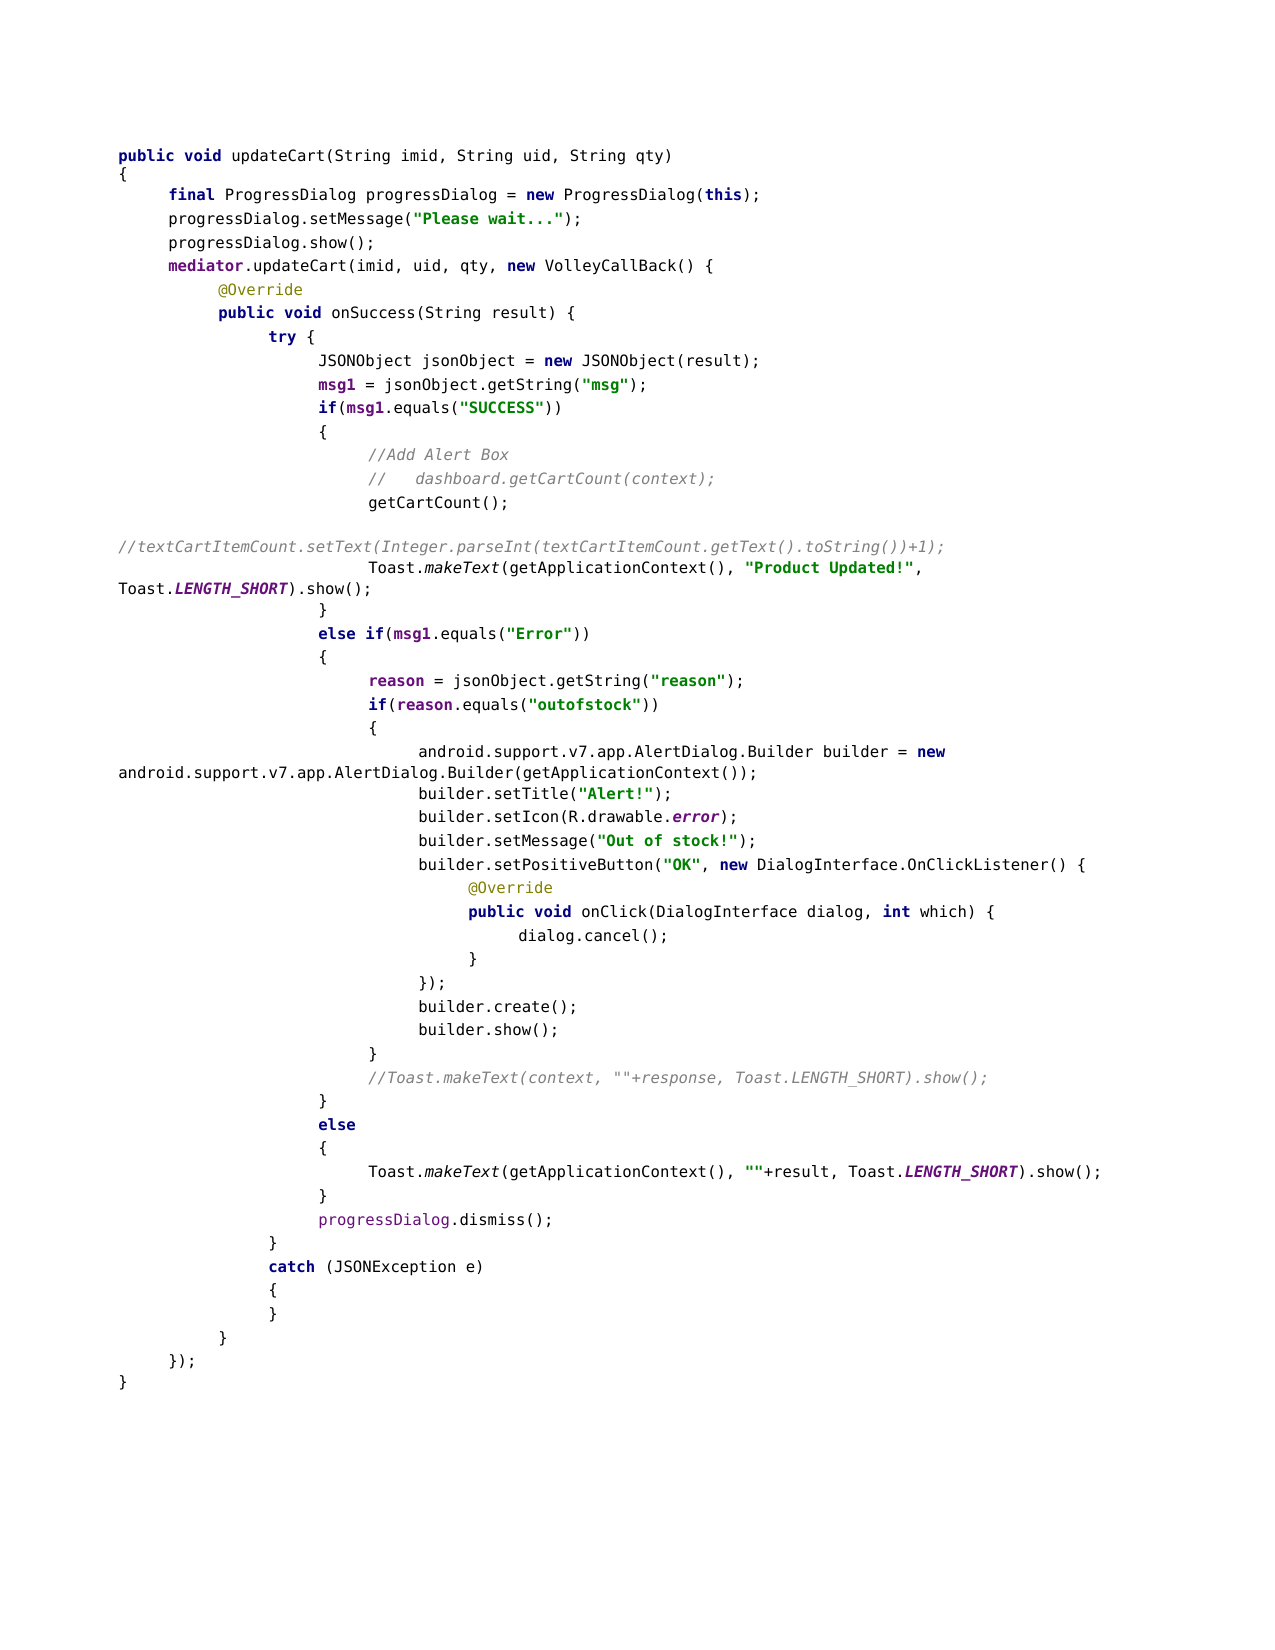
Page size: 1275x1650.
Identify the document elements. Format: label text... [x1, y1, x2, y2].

text // dashboard.getCartCount(context); [118, 467, 1157, 491]
text builder.setPositiveButton("OK", new DialogInterface.OnClickListener() { [118, 853, 1157, 876]
text builder.show(); [118, 1018, 1157, 1042]
text { [118, 1137, 1157, 1160]
text //textCartItemCount.setText(Integer.parseInt(textCartItemCount.getText().toString())+1); [118, 514, 1157, 556]
text if(msg1.equals("SUCCESS")) [118, 396, 1157, 420]
text } [118, 1231, 1157, 1255]
text }); [118, 971, 1157, 995]
text } [118, 947, 1157, 971]
text } [118, 598, 1157, 622]
text { [118, 716, 1157, 740]
text public void updateCart(String imid, String uid, String qty) [118, 147, 1157, 165]
text //Add Alert Box [118, 443, 1157, 467]
text builder.setMessage("Out of stock!"); [118, 829, 1157, 853]
text @Override [118, 278, 1157, 302]
text public void onSuccess(String result) { [118, 302, 1157, 325]
text } [118, 1302, 1157, 1326]
text mediator.updateCart(imid, uid, qty, new VolleyCallBack() { [118, 254, 1157, 278]
text dialog.cancel(); [118, 924, 1157, 947]
text try { [118, 325, 1157, 349]
text final ProgressDialog progressDialog = new ProgressDialog(this); [118, 183, 1157, 207]
text public void onClick(DialogInterface dialog, int which) { [118, 900, 1157, 924]
text progressDialog.setMessage("Please wait..."); [118, 207, 1157, 231]
text JSONObject jsonObject = new JSONObject(result); [118, 349, 1157, 372]
text reason = jsonObject.getString("reason"); [118, 669, 1157, 693]
text } [118, 1373, 1157, 1391]
text { [118, 165, 1157, 183]
text } [118, 1042, 1157, 1066]
text catch (JSONException e) [118, 1255, 1157, 1278]
text } [118, 1184, 1157, 1207]
text if(reason.equals("outofstock")) [118, 693, 1157, 716]
text progressDialog.show(); [118, 231, 1157, 254]
text @Override [118, 876, 1157, 900]
text Toast.makeText(getApplicationContext(), ""+result, Toast.LENGTH_SHORT).show(); [118, 1160, 1157, 1184]
text { [118, 420, 1157, 443]
text builder.setIcon(R.drawable.error); [118, 806, 1157, 829]
text android.support.v7.app.AlertDialog.Builder builder = new android.support.v7.app.AlertDialog.Builder(getApplicationContext()); [118, 740, 1157, 782]
text Toast.makeText(getApplicationContext(), "Product Updated!", Toast.LENGTH_SHORT).show(); [118, 556, 1157, 598]
text else [118, 1113, 1157, 1137]
text }); [118, 1349, 1157, 1373]
text //Toast.makeText(context, ""+response, Toast.LENGTH_SHORT).show(); [118, 1066, 1157, 1089]
text msg1 = jsonObject.getString("msg"); [118, 372, 1157, 396]
text { [118, 1278, 1157, 1302]
text } [118, 1089, 1157, 1113]
text progressDialog.dismiss(); [118, 1207, 1157, 1231]
text getCartCount(); [118, 491, 1157, 514]
text else if(msg1.equals("Error")) [118, 622, 1157, 645]
text builder.create(); [118, 995, 1157, 1018]
text builder.setTitle("Alert!"); [118, 782, 1157, 806]
text { [118, 645, 1157, 669]
text } [118, 1326, 1157, 1349]
